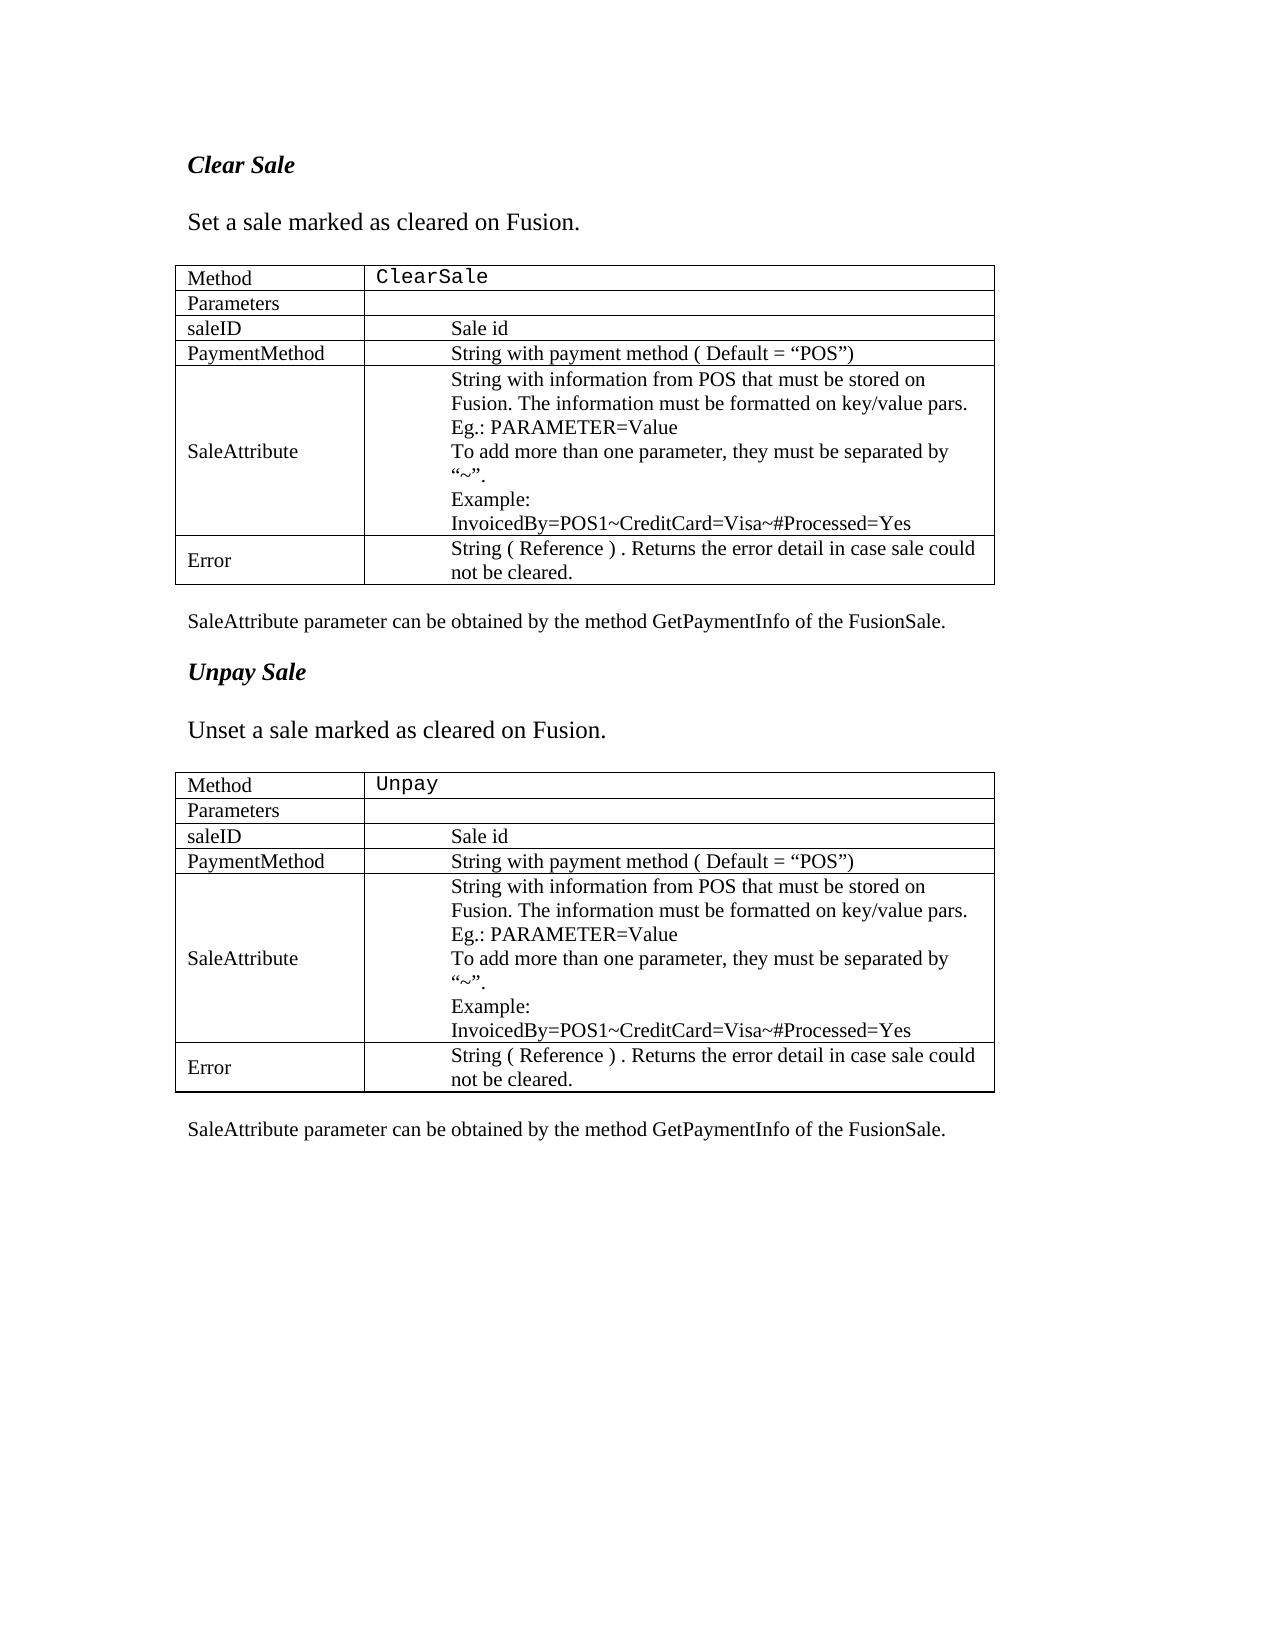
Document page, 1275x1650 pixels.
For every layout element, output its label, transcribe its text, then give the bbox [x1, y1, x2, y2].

text Unpay Sale [187, 657, 1087, 686]
table_cell Parameters [176, 799, 364, 822]
text SaleAttribute parameter can be obtained by the method GetPaymentInfo of the FusionSale. [187, 1116, 1087, 1141]
table_cell String with payment method ( Default = “POS”) [365, 341, 994, 365]
table_header ClearSale [365, 266, 994, 290]
table_header Method [176, 773, 364, 797]
table_cell String with information from POS that must be stored on Fusion. The information must be formatted on key/value pars. Eg.: PARAMETER=Value To add more than one parameter, they must be separated by “~”. Example: InvoicedBy=POS1~CreditCard=Visa~#Processed=Yes [365, 366, 994, 535]
text Clear Sale [187, 150, 1087, 179]
table_cell [365, 291, 994, 315]
table_cell SaleAttribute [176, 874, 364, 1042]
table_cell String ( Reference ) . Returns the error detail in case sale could not be cleared. [365, 536, 994, 584]
text Unset a sale marked as cleared on Fusion. [187, 715, 1087, 743]
table_cell PaymentMethod [176, 341, 364, 365]
table_cell Sale id [365, 824, 994, 848]
table_header Unpay [365, 773, 994, 797]
text SaleAttribute parameter can be obtained by the method GetPaymentInfo of the FusionSale. [187, 609, 1087, 633]
table_cell Parameters [176, 291, 364, 315]
table_cell PaymentMethod [176, 849, 364, 873]
table_cell [365, 799, 994, 822]
table_cell String with information from POS that must be stored on Fusion. The information must be formatted on key/value pars. Eg.: PARAMETER=Value To add more than one parameter, they must be separated by “~”. Example: InvoicedBy=POS1~CreditCard=Visa~#Processed=Yes [365, 874, 994, 1042]
table_cell saleID [176, 824, 364, 848]
table_cell saleID [176, 316, 364, 340]
text Set a sale marked as cleared on Fusion. [187, 207, 1087, 236]
table_cell Error [176, 536, 364, 584]
table_cell String with payment method ( Default = “POS”) [365, 849, 994, 873]
table_cell SaleAttribute [176, 366, 364, 535]
table_cell Sale id [365, 316, 994, 340]
table_cell Error [176, 1043, 364, 1091]
table_header Method [176, 266, 364, 290]
table_cell String ( Reference ) . Returns the error detail in case sale could not be cleared. [365, 1043, 994, 1091]
